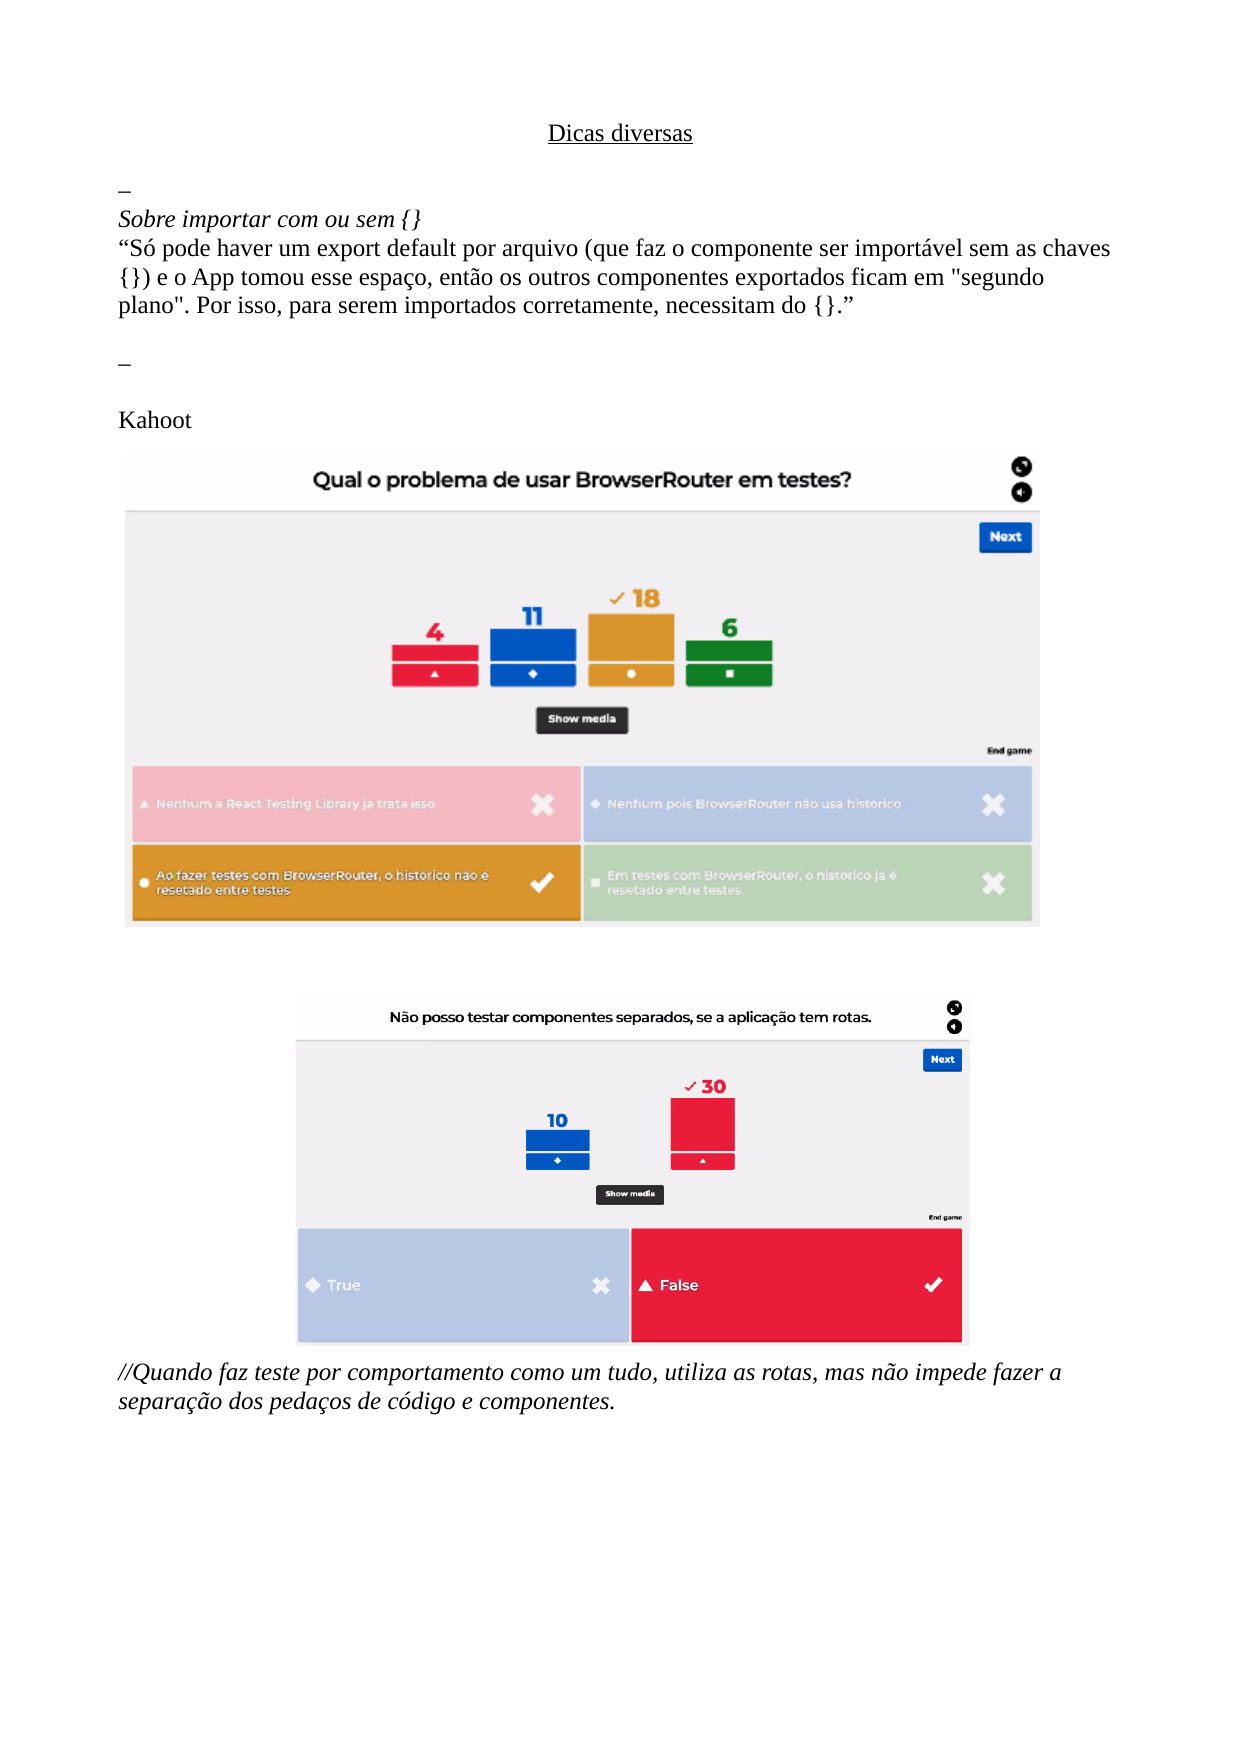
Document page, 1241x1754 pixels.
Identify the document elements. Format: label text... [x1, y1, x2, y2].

text “Só pode haver um export default por arquivo (que faz o componente ser importável sem as chaves {}) e o App tomou esse espaço, então os outros componentes exportados ficam em "segundo plano". Por isso, para serem importados corretamente, necessitam do {}.” [118, 233, 1122, 319]
text – [118, 348, 1122, 377]
text Dicas diversas [118, 118, 1122, 147]
picture [124, 451, 1040, 927]
picture [295, 995, 970, 1346]
text //Quando faz teste por comportamento como um tudo, utiliza as rotas, mas não impede fazer a separação dos pedaços de código e componentes. [118, 1357, 1122, 1415]
text – [118, 176, 1122, 204]
text Kahoot [118, 406, 1122, 434]
text Sobre importar com ou sem {} [118, 204, 1122, 233]
